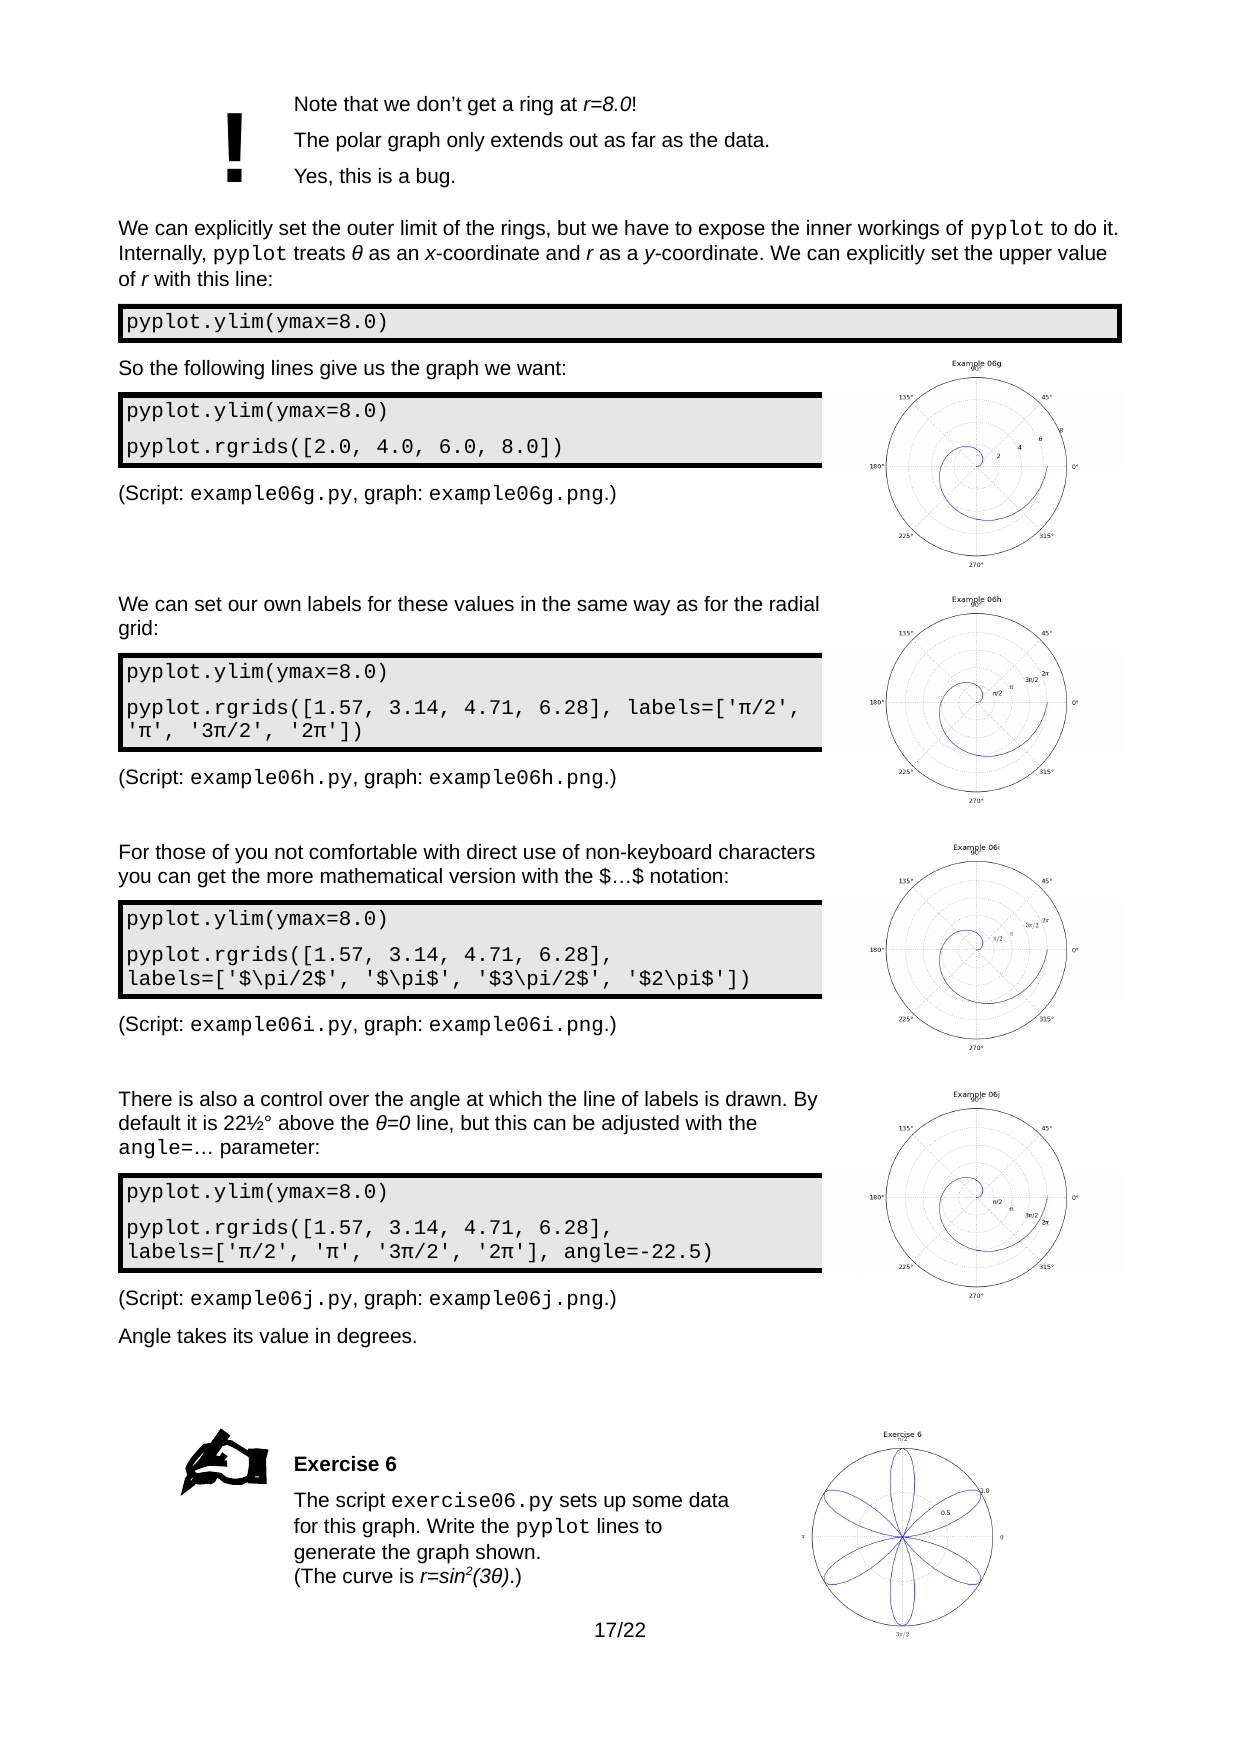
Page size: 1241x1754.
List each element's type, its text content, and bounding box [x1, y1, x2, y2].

text pyplot.ylim(ymax=8.0) [123, 1178, 822, 1205]
picture [822, 839, 1123, 1061]
table_header Note that we don’t get a ring at r=8.0! The polar graph only extends out as far as the data. Yes, this is a bug. [294, 89, 1048, 203]
text pyplot.rgrids([1.57, 3.14, 4.71, 6.28], labels=['π/2', 'π', '3π/2', '2π'], angle=-22.5) [123, 1209, 822, 1268]
text We can explicitly set the outer limit of the rings, but we have to expose the inner workings of pyplot to do it. Internally, pyplot treats θ as an x‑coordinate and r as a y‑coordinate. We can explicitly set the upper value of r with this line: [118, 215, 1122, 291]
text pyplot.ylim(ymax=8.0) [123, 905, 822, 932]
text For those of you not comfortable with direct use of non-keyboard characters you can get the more mathematical version with the $…$ notation: [118, 839, 822, 887]
table_header ! [177, 89, 294, 203]
picture [822, 355, 1123, 578]
text So the following lines give us the graph we want: [118, 356, 822, 380]
text There is also a control over the angle at which the line of labels is drawn. By default it is 22½° above the θ=0 line, but this can be adjusted with the angle=… parameter: [118, 1087, 822, 1161]
text (Script: example06j.py, graph: example06j.png.) [118, 1285, 1122, 1311]
text pyplot.ylim(ymax=8.0) [123, 658, 822, 684]
table_header Exercise 6 The script exercise06.py sets up some data for this graph. Write the pyplot lines to generate the graph shown. (The curve is r=sin2(3θ).) [294, 1426, 748, 1587]
text pyplot.rgrids([2.0, 4.0, 6.0, 8.0]) [123, 428, 822, 463]
text pyplot.rgrids([1.57, 3.14, 4.71, 6.28], labels=['π/2', 'π', '3π/2', '2π']) [123, 689, 822, 747]
text (Script: example06h.py, graph: example06h.png.) [118, 765, 822, 791]
text pyplot.ylim(ymax=8.0) [123, 398, 822, 424]
text Angle takes its value in degrees. [118, 1324, 1122, 1348]
text (Script: example06g.py, graph: example06g.png.) [118, 481, 822, 507]
text pyplot.ylim(ymax=8.0) [123, 309, 1117, 338]
table_header  [177, 1426, 294, 1587]
text (Script: example06i.py, graph: example06i.png.) [118, 1012, 822, 1038]
text We can set our own labels for these values in the same way as for the radial grid: [118, 592, 822, 640]
picture [822, 1086, 1123, 1309]
picture [748, 1426, 1049, 1648]
picture [822, 592, 1123, 814]
text pyplot.rgrids([1.57, 3.14, 4.71, 6.28], labels=['$\pi/2$', '$\pi$', '$3\pi/2$', '$2\pi$']) [123, 936, 822, 994]
